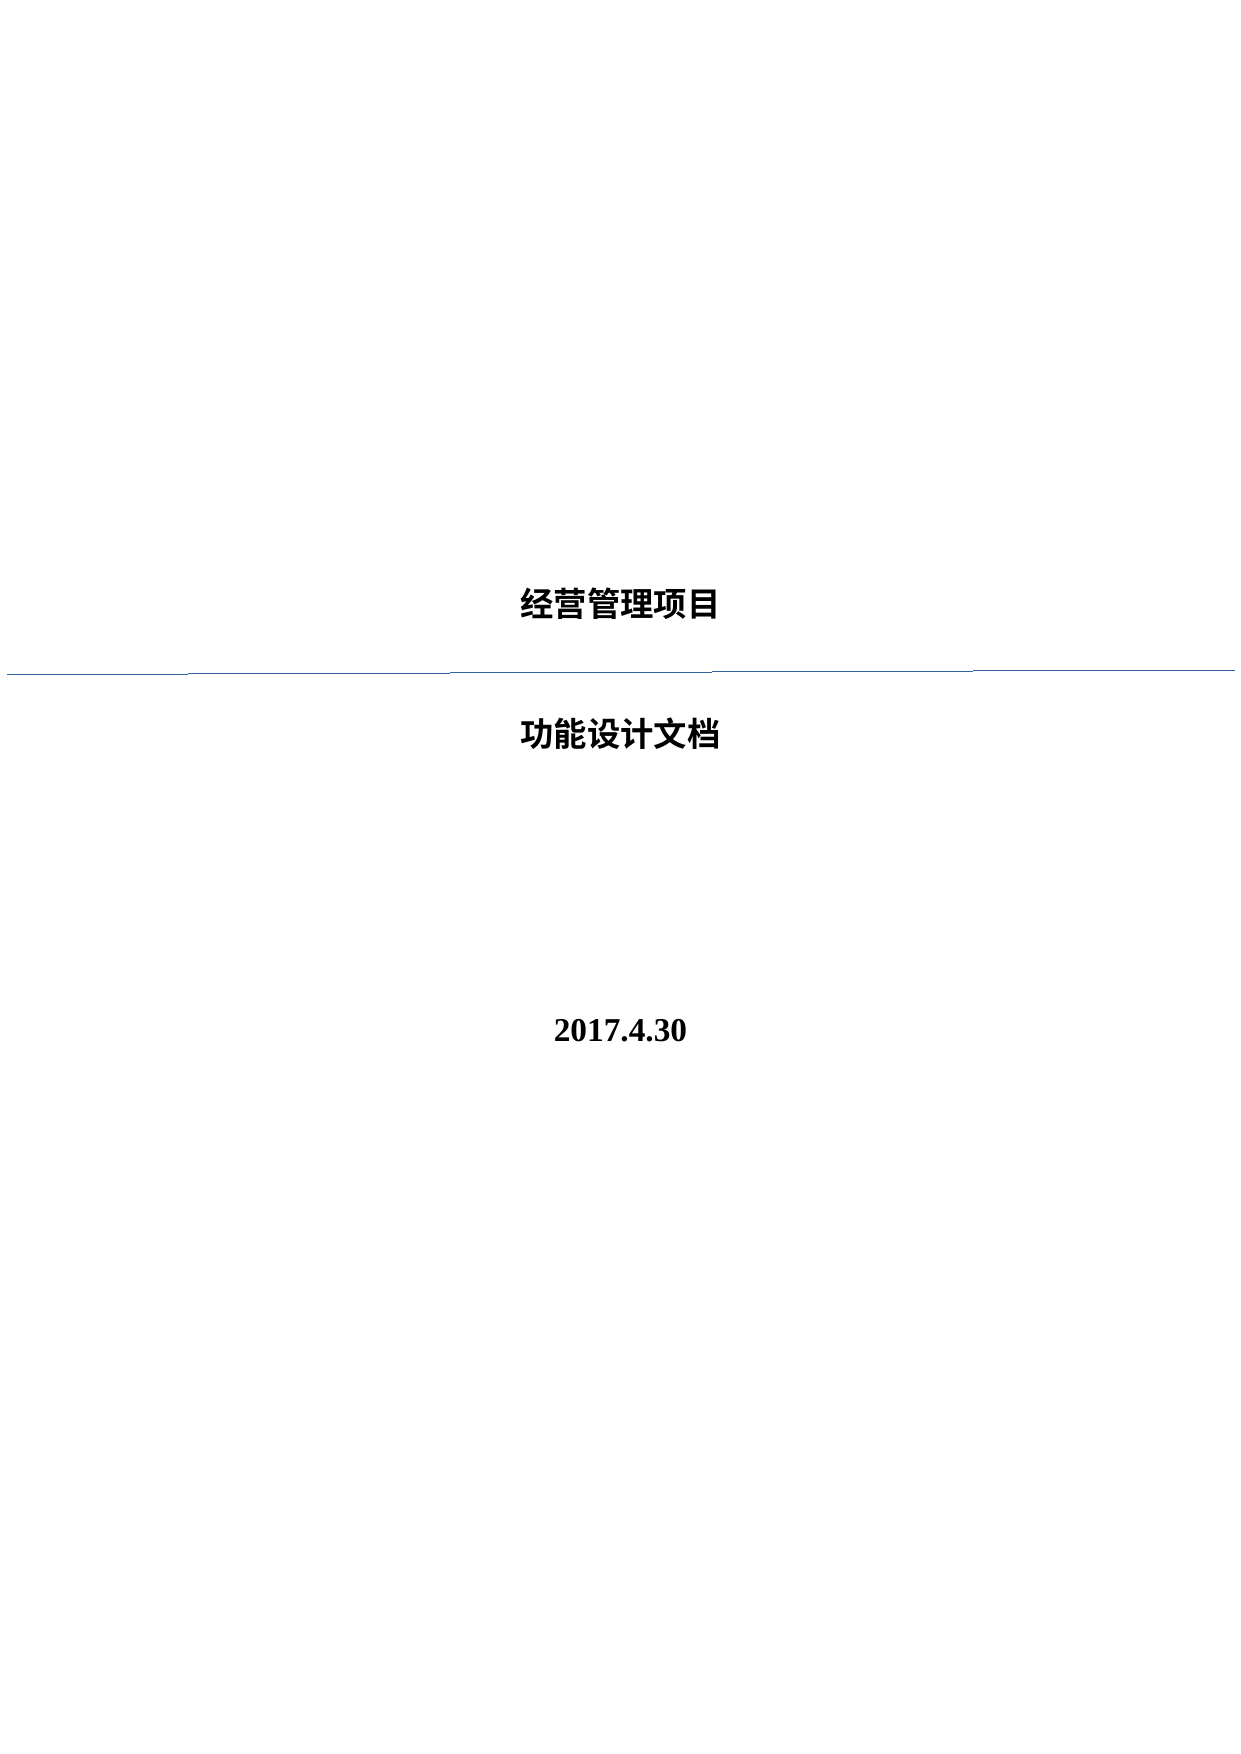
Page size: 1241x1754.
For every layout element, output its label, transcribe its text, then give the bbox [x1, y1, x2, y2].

text 经营管理项目 [118, 578, 1122, 626]
text 2017.4.30 [118, 1010, 1122, 1048]
text 功能设计文档 [118, 708, 1122, 756]
